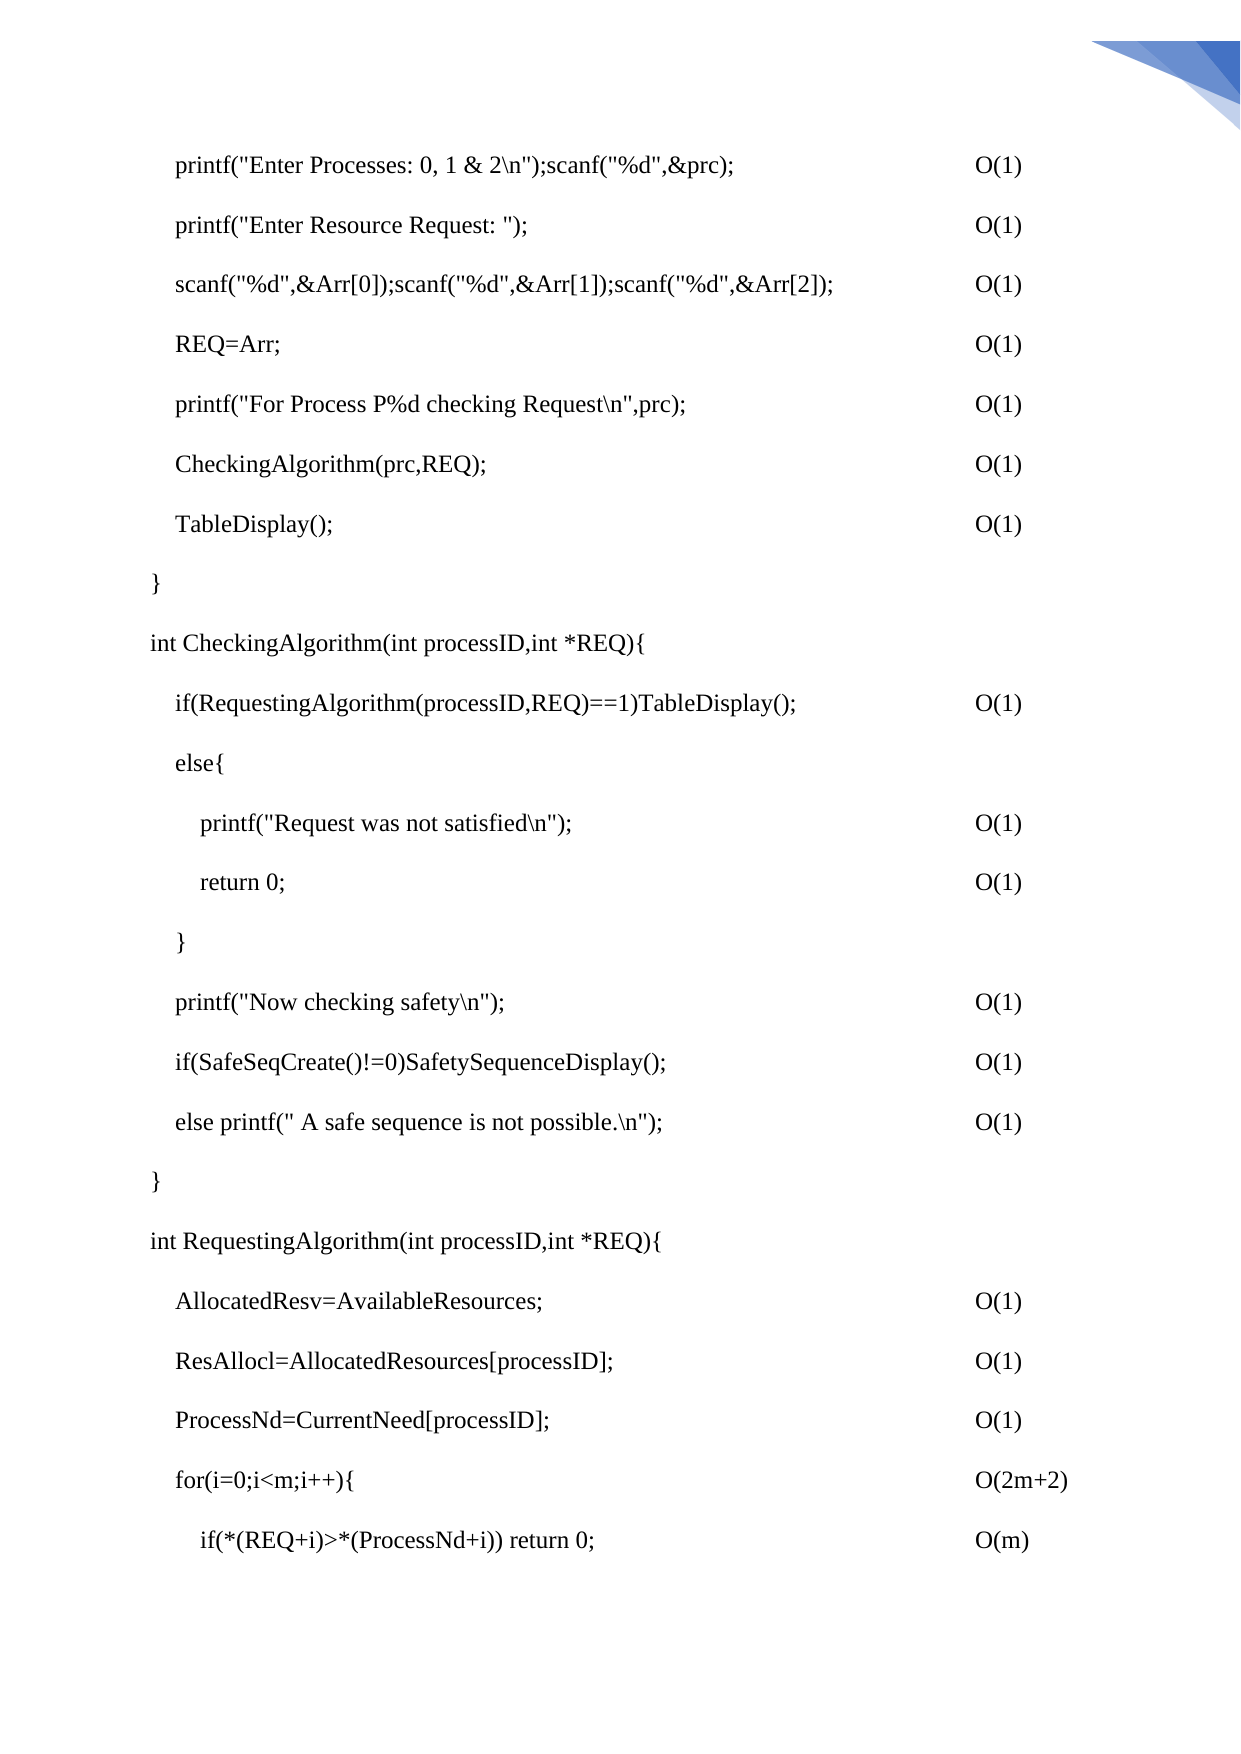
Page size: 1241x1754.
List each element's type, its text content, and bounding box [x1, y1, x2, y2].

text ProcessNd=CurrentNeed[processID]; O(1) [150, 1406, 1090, 1434]
text } [150, 1166, 1090, 1195]
text if(RequestingAlgorithm(processID,REQ)==1)TableDisplay(); O(1) [150, 688, 1090, 717]
text AllocatedResv=AvailableResources; O(1) [150, 1286, 1090, 1315]
text else printf(" A safe sequence is not possible.\n"); O(1) [150, 1107, 1090, 1135]
text } [150, 568, 1090, 597]
text int RequestingAlgorithm(int processID,int *REQ){ [150, 1226, 1090, 1255]
text printf("Enter Processes: 0, 1 & 2\n");scanf("%d",&prc); O(1) [150, 150, 1090, 179]
text ResAllocl=AllocatedResources[processID]; O(1) [150, 1346, 1090, 1374]
text printf("Enter Resource Request: "); O(1) [150, 210, 1090, 238]
text for(i=0;i<m;i++){ O(2m+2) [150, 1465, 1090, 1494]
text printf("Now checking safety\n"); O(1) [150, 987, 1090, 1016]
text scanf("%d",&Arr[0]);scanf("%d",&Arr[1]);scanf("%d",&Arr[2]); O(1) [150, 269, 1090, 298]
text else{ [150, 748, 1090, 777]
text if(SafeSeqCreate()!=0)SafetySequenceDisplay(); O(1) [150, 1047, 1090, 1076]
picture [1091, 41, 1241, 207]
text REQ=Arr; O(1) [150, 329, 1090, 358]
text printf("Request was not satisfied\n"); O(1) [150, 808, 1090, 836]
text printf("For Process P%d checking Request\n",prc); O(1) [150, 389, 1090, 418]
text CheckingAlgorithm(prc,REQ); O(1) [150, 449, 1090, 478]
text TableDisplay(); O(1) [150, 509, 1090, 537]
text } [150, 927, 1090, 956]
text if(*(REQ+i)>*(ProcessNd+i)) return 0; O(m) [150, 1525, 1090, 1554]
text return 0; O(1) [150, 867, 1090, 896]
text int CheckingAlgorithm(int processID,int *REQ){ [150, 628, 1090, 657]
